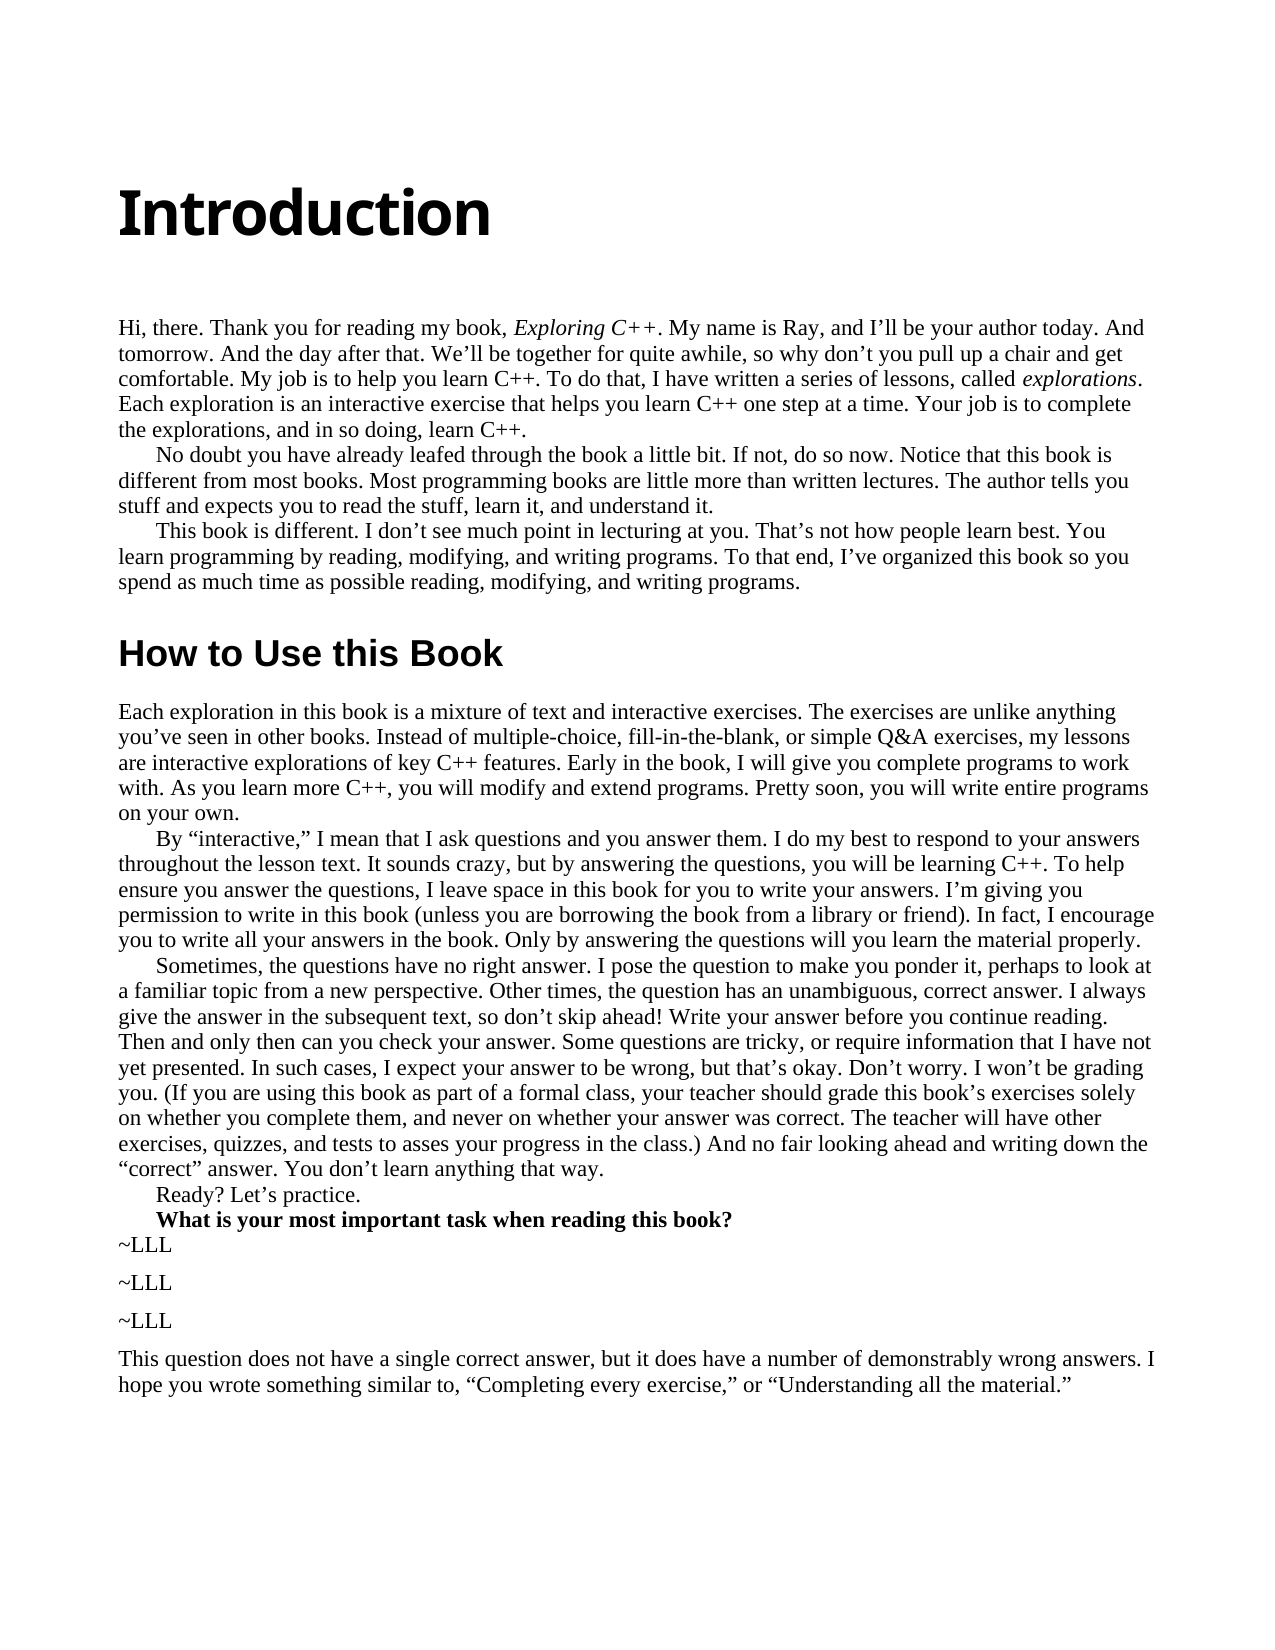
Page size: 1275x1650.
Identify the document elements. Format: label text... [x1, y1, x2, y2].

text Ready? Let’s practice. [118, 1182, 1157, 1207]
subtitle How to Use this Book [118, 632, 1157, 674]
text Each exploration in this book is a mixture of text and interactive exercises. The exercises are unlike anything you’ve seen in other books. Instead of multiple-choice, fill-in-the-blank, or simple Q&A exercises, my lessons are interactive explorations of key C++ features. Early in the book, I will give you complete programs to work with. As you learn more C++, you will modify and extend programs. Pretty soon, you will write entire programs on your own. [118, 699, 1157, 826]
text Hi, there. Thank you for reading my book, Exploring C++. My name is Ray, and I’ll be your author today. And tomorrow. And the day after that. We’ll be together for quite awhile, so why don’t you pull up a chair and get comfortable. My job is to help you learn C++. To do that, I have written a series of lessons, called explorations. Each exploration is an interactive exercise that helps you learn C++ one step at a time. Your job is to complete the explorations, and in so doing, learn C++. [118, 315, 1157, 442]
text This question does not have a single correct answer, but it does have a number of demonstrably wrong answers. I hope you wrote something similar to, “Completing every exercise,” or “Understanding all the material.” [118, 1346, 1158, 1397]
text No doubt you have already leafed through the book a little bit. If not, do so now. Notice that this book is different from most books. Most programming books are little more than written lectures. The author tells you stuff and expects you to read the stuff, learn it, and understand it. [118, 442, 1157, 518]
text Introduction [118, 168, 1157, 253]
text Sometimes, the questions have no right answer. I pose the question to make you ponder it, perhaps to look at a familiar topic from a new perspective. Other times, the question has an unambiguous, correct answer. I always give the answer in the subsequent text, so don’t skip ahead! Write your answer before you continue reading. Then and only then can you check your answer. Some questions are tricky, or require information that I have not yet presented. In such cases, I expect your answer to be wrong, but that’s okay. Don’t worry. I won’t be grading you. (If you are using this book as part of a formal class, your teacher should grade this book’s exercises solely on whether you complete them, and never on whether your answer was correct. The teacher will have other exercises, quizzes, and tests to asses your progress in the class.) And no fair looking ahead and writing down the “correct” answer. You don’t learn anything that way. [118, 953, 1157, 1182]
text ~LLL [118, 1270, 1158, 1296]
text ~LLL [118, 1308, 1158, 1334]
text This book is different. I don’t see much point in lecturing at you. That’s not how people learn best. You learn programming by reading, modifying, and writing programs. To that end, I’ve organized this book so you spend as much time as possible reading, modifying, and writing programs. [118, 518, 1157, 595]
text What is your most important task when reading this book? [118, 1207, 1157, 1232]
text By “interactive,” I mean that I ask questions and you answer them. I do my best to respond to your answers throughout the lesson text. It sounds crazy, but by answering the questions, you will be learning C++. To help ensure you answer the questions, I leave space in this book for you to write your answers. I’m giving you permission to write in this book (unless you are borrowing the book from a library or friend). In fact, I encourage you to write all your answers in the book. Only by answering the questions will you learn the material properly. [118, 826, 1157, 953]
text ~LLL [118, 1232, 1158, 1258]
